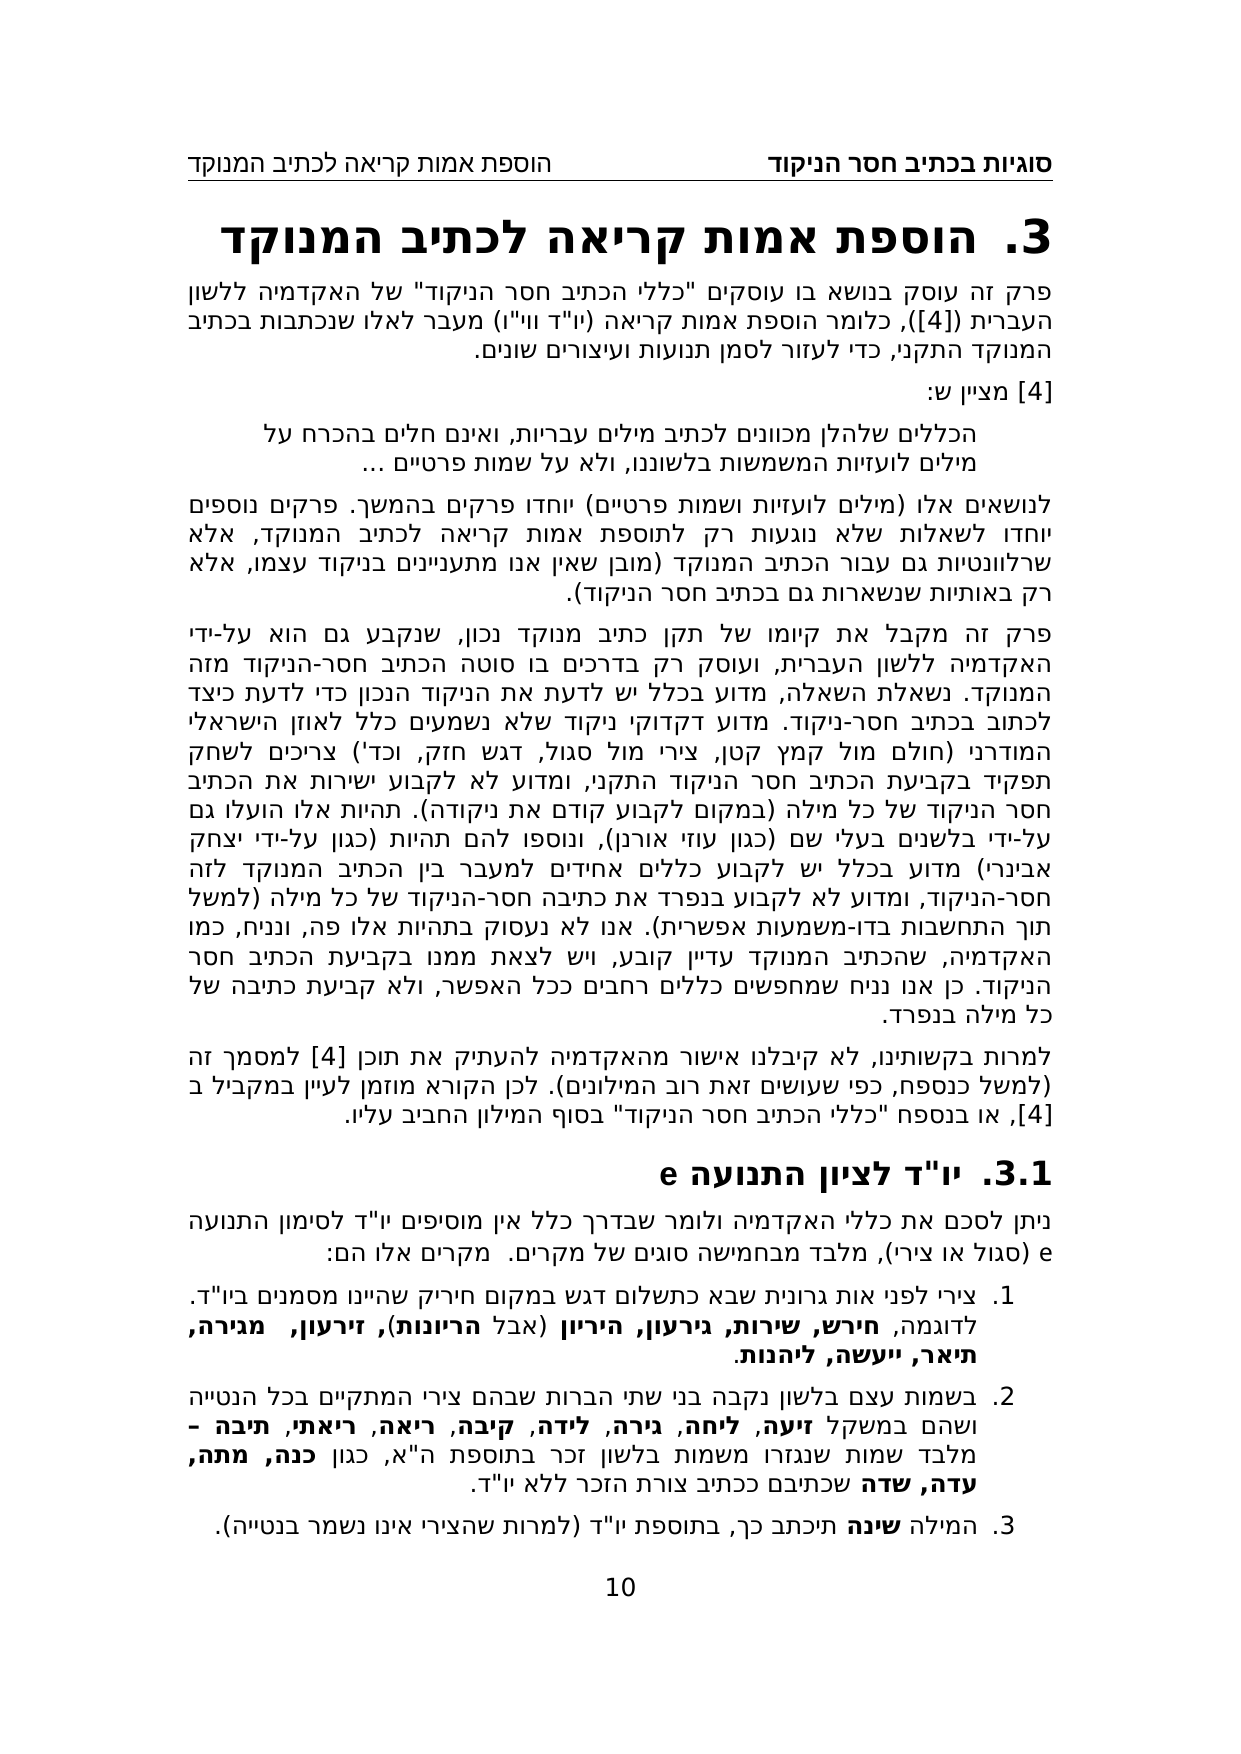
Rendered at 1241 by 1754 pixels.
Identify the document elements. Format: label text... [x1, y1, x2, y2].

list צירי לפני אות גרונית שבא כתשלום דגש במקום חיריק שהיינו מסמנים ביו"ד. לדוגמה, חירש, שירות, גירעון, היריון (אבל הריונות), זירעון, מגירה, תיאר, ייעשה, ליהנות. [187, 1282, 1016, 1369]
text למרות בקשותינו, לא קיבלנו אישור מהאקדמיה להעתיק את תוכן [4] למסמך זה (למשל כנספח, כפי שעושים זאת רוב המילונים). לכן הקורא מוזמן לעיין במקביל ב [4], או בנספח "כללי הכתיב חסר הניקוד" בסוף המילון החביב עליו. [187, 1042, 1053, 1130]
text [4] מציין ש: [187, 377, 1053, 407]
text פרק זה עוסק בנושא בו עוסקים "כללי הכתיב חסר הניקוד" של האקדמיה ללשון העברית ([4]), כלומר הוספת אמות קריאה (יו"ד ווי"ו) מעבר לאלו שנכתבות בכתיב המנוקד התקני, כדי לעזור לסמן תנועות ועיצורים שונים. [187, 277, 1053, 365]
text לנושאים אלו (מילים לועזיות ושמות פרטיים) יוחדו פרקים בהמשך. פרקים נוספים יוחדו לשאלות שלא נוגעות רק לתוספת אמות קריאה לכתיב המנוקד, אלא שרלוונטיות גם עבור הכתיב המנוקד (מובן שאין אנו מתעניינים בניקוד עצמו, אלא רק באותיות שנשארות גם בכתיב חסר הניקוד). [187, 490, 1053, 607]
list המילה שינה תיכתב כך, בתוספת יו"ד (למרות שהצירי אינו נשמר בנטייה). [187, 1511, 1016, 1541]
text ניתן לסכם את כללי האקדמיה ולומר שבדרך כלל אין מוסיפים יו"ד לסימון התנועה e (סגול או צירי), מלבד מבחמישה סוגים של מקרים. מקרים אלו הם: [187, 1206, 1053, 1269]
subtitle יו"ד לציון התנועה e [187, 1155, 1053, 1193]
subtitle הוספת אמות קריאה לכתיב המנוקד [187, 210, 1053, 264]
text פרק זה מקבל את קיומו של תקן כתיב מנוקד נכון, שנקבע גם הוא על-ידי האקדמיה ללשון העברית, ועוסק רק בדרכים בו סוטה הכתיב חסר-הניקוד מזה המנוקד. נשאלת השאלה, מדוע בכלל יש לדעת את הניקוד הנכון כדי לדעת כיצד לכתוב בכתיב חסר-ניקוד. מדוע דקדוקי ניקוד שלא נשמעים כלל לאוזן הישראלי המודרני (חולם מול קמץ קטן, צירי מול סגול, דגש חזק, וכד') צריכים לשחק תפקיד בקביעת הכתיב חסר הניקוד התקני, ומדוע לא לקבוע ישירות את הכתיב חסר הניקוד של כל מילה (במקום לקבוע קודם את ניקודה). תהיות אלו הועלו גם על-ידי בלשנים בעלי שם (כגון עוזי אורנן), ונוספו להם תהיות (כגון על-ידי יצחק אבינרי) מדוע בכלל יש לקבוע כללים אחידים למעבר בין הכתיב המנוקד לזה חסר-הניקוד, ומדוע לא לקבוע בנפרד את כתיבה חסר-הניקוד של כל מילה (למשל תוך התחשבות בדו-משמעות אפשרית). אנו לא נעסוק בתהיות אלו פה, ונניח, כמו האקדמיה, שהכתיב המנוקד עדיין קובע, ויש לצאת ממנו בקביעת הכתיב חסר הניקוד. כן אנו נניח שמחפשים כללים רחבים ככל האפשר, ולא קביעת כתיבה של כל מילה בנפרד. [187, 620, 1053, 1029]
list בשמות עצם בלשון נקבה בני שתי הברות שבהם צירי המתקיים בכל הנטייה ושהם במשקל זיעה, ליחה, גירה, לידה, קיבה, ריאה, ריאתי, תיבה – מלבד שמות שנגזרו משמות בלשון זכר בתוספת ה"א, כגון כנה, מתה, עדה, שדה שכתיבם ככתיב צורת הזכר ללא יו"ד. [187, 1382, 1016, 1499]
text הכללים שלהלן מכוונים לכתיב מילים עבריות, ואינם חלים בהכרח על מילים לועזיות המשמשות בלשוננו, ולא על שמות פרטיים ... [262, 419, 978, 478]
